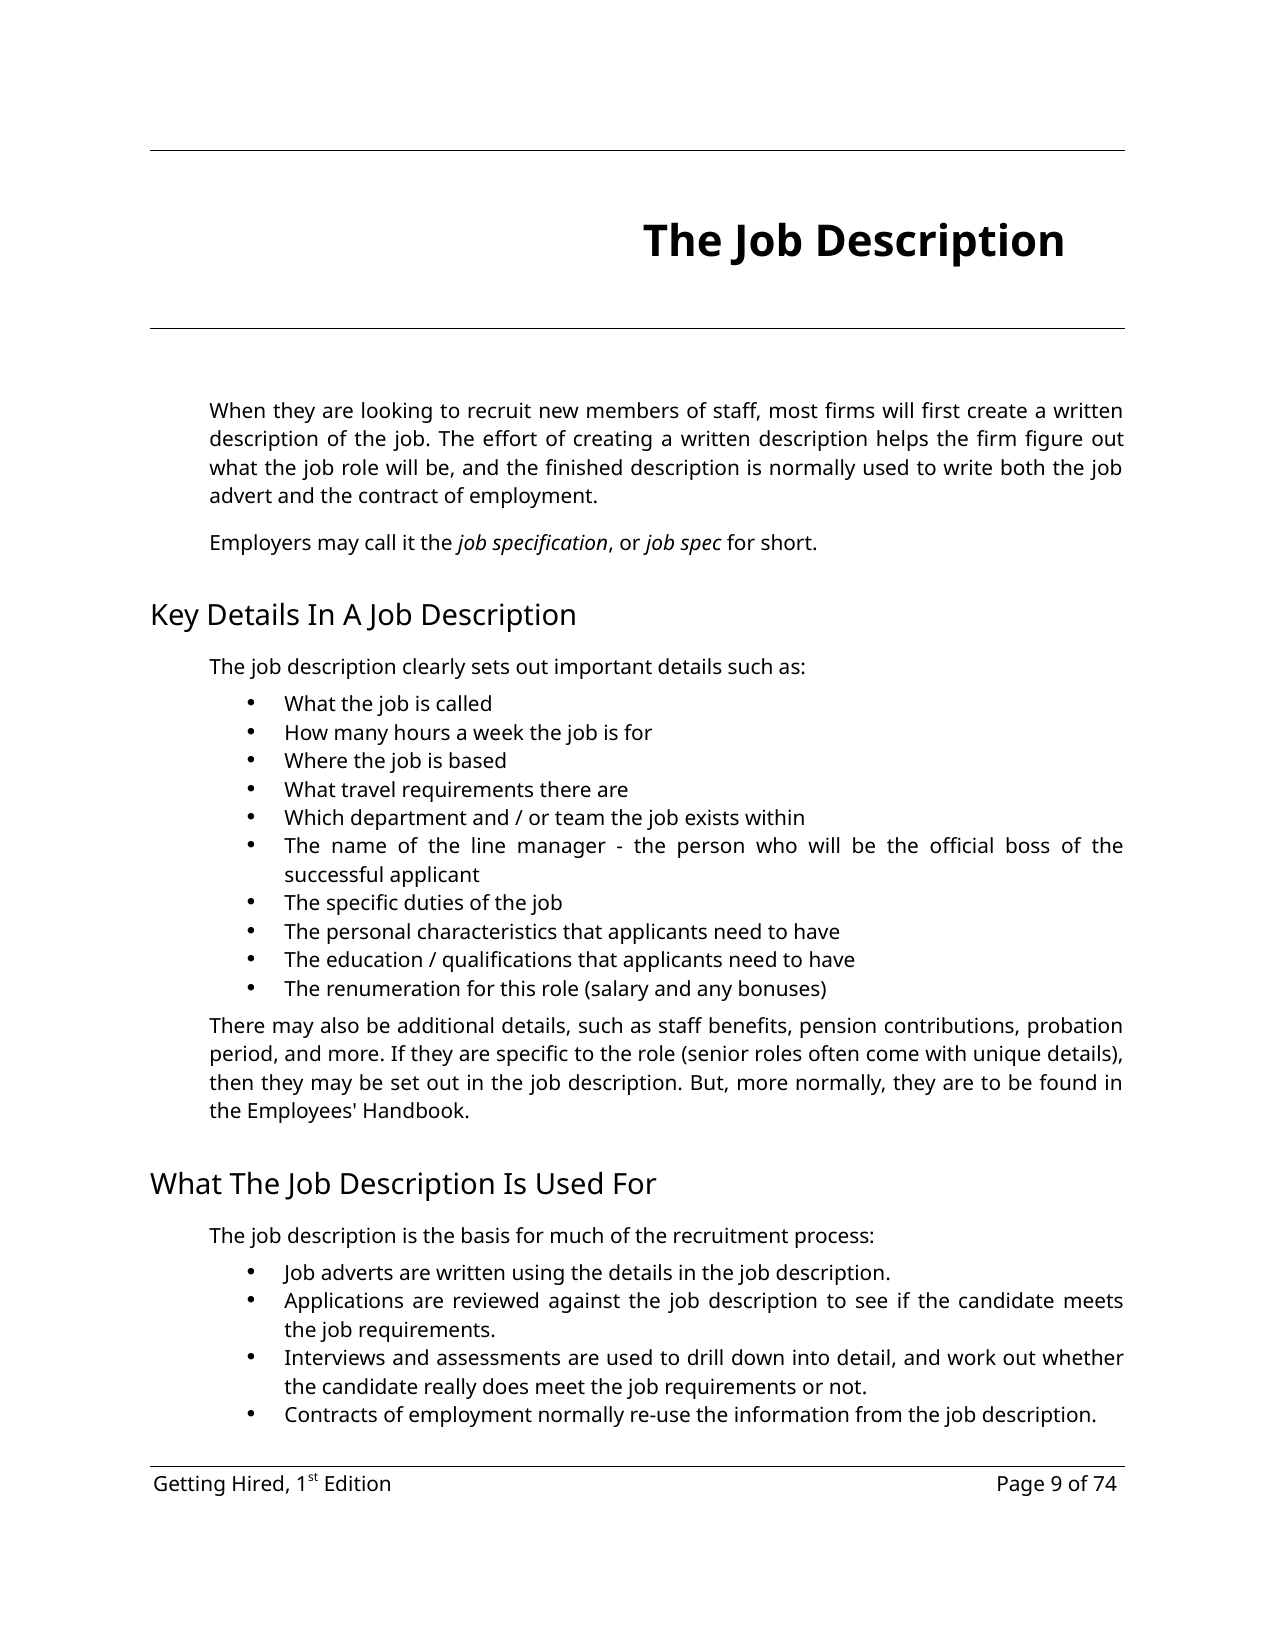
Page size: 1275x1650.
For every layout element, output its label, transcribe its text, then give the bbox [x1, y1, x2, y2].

text The job description clearly sets out important details such as: [209, 652, 1125, 680]
list Contracts of employment normally re-use the information from the job description. [247, 1400, 1125, 1429]
list The specific duties of the job [247, 888, 1125, 917]
subtitle Key Details In A Job Description [150, 594, 1125, 634]
subtitle What The Job Description Is Used For [150, 1163, 1125, 1203]
list Which department and / or team the job exists within [247, 803, 1125, 832]
list The personal characteristics that applicants need to have [247, 917, 1125, 945]
list What travel requirements there are [247, 775, 1125, 803]
text Employers may call it the job specification, or job spec for short. [209, 528, 1125, 556]
list Interviews and assessments are used to drill down into detail, and work out whether the candidate really does meet the job requirements or not. [247, 1343, 1125, 1400]
list Where the job is based [247, 746, 1125, 775]
list Job adverts are written using the details in the job description. [247, 1258, 1125, 1287]
list The renumeration for this role (salary and any bonuses) [247, 974, 1125, 1002]
text When they are looking to recruit new members of staff, most firms will first create a written description of the job. The effort of creating a written description helps the firm figure out what the job role will be, and the finished description is normally used to write both the job advert and the contract of employment. [209, 396, 1125, 510]
subtitle The Job Description [150, 151, 1125, 328]
text There may also be additional details, such as staff benefits, pension contributions, probation period, and more. If they are specific to the role (senior roles often come with unique details), then they may be set out in the job description. But, more normally, they are to be found in the Employees' Handbook. [209, 1011, 1125, 1125]
list What the job is called [247, 689, 1125, 718]
list The name of the line manager - the person who will be the official boss of the successful applicant [247, 832, 1125, 888]
list How many hours a week the job is for [247, 718, 1125, 746]
list The education / qualifications that applicants need to have [247, 945, 1125, 974]
text The job description is the basis for much of the recruitment process: [209, 1221, 1125, 1249]
list Applications are reviewed against the job description to see if the candidate meets the job requirements. [247, 1287, 1125, 1343]
